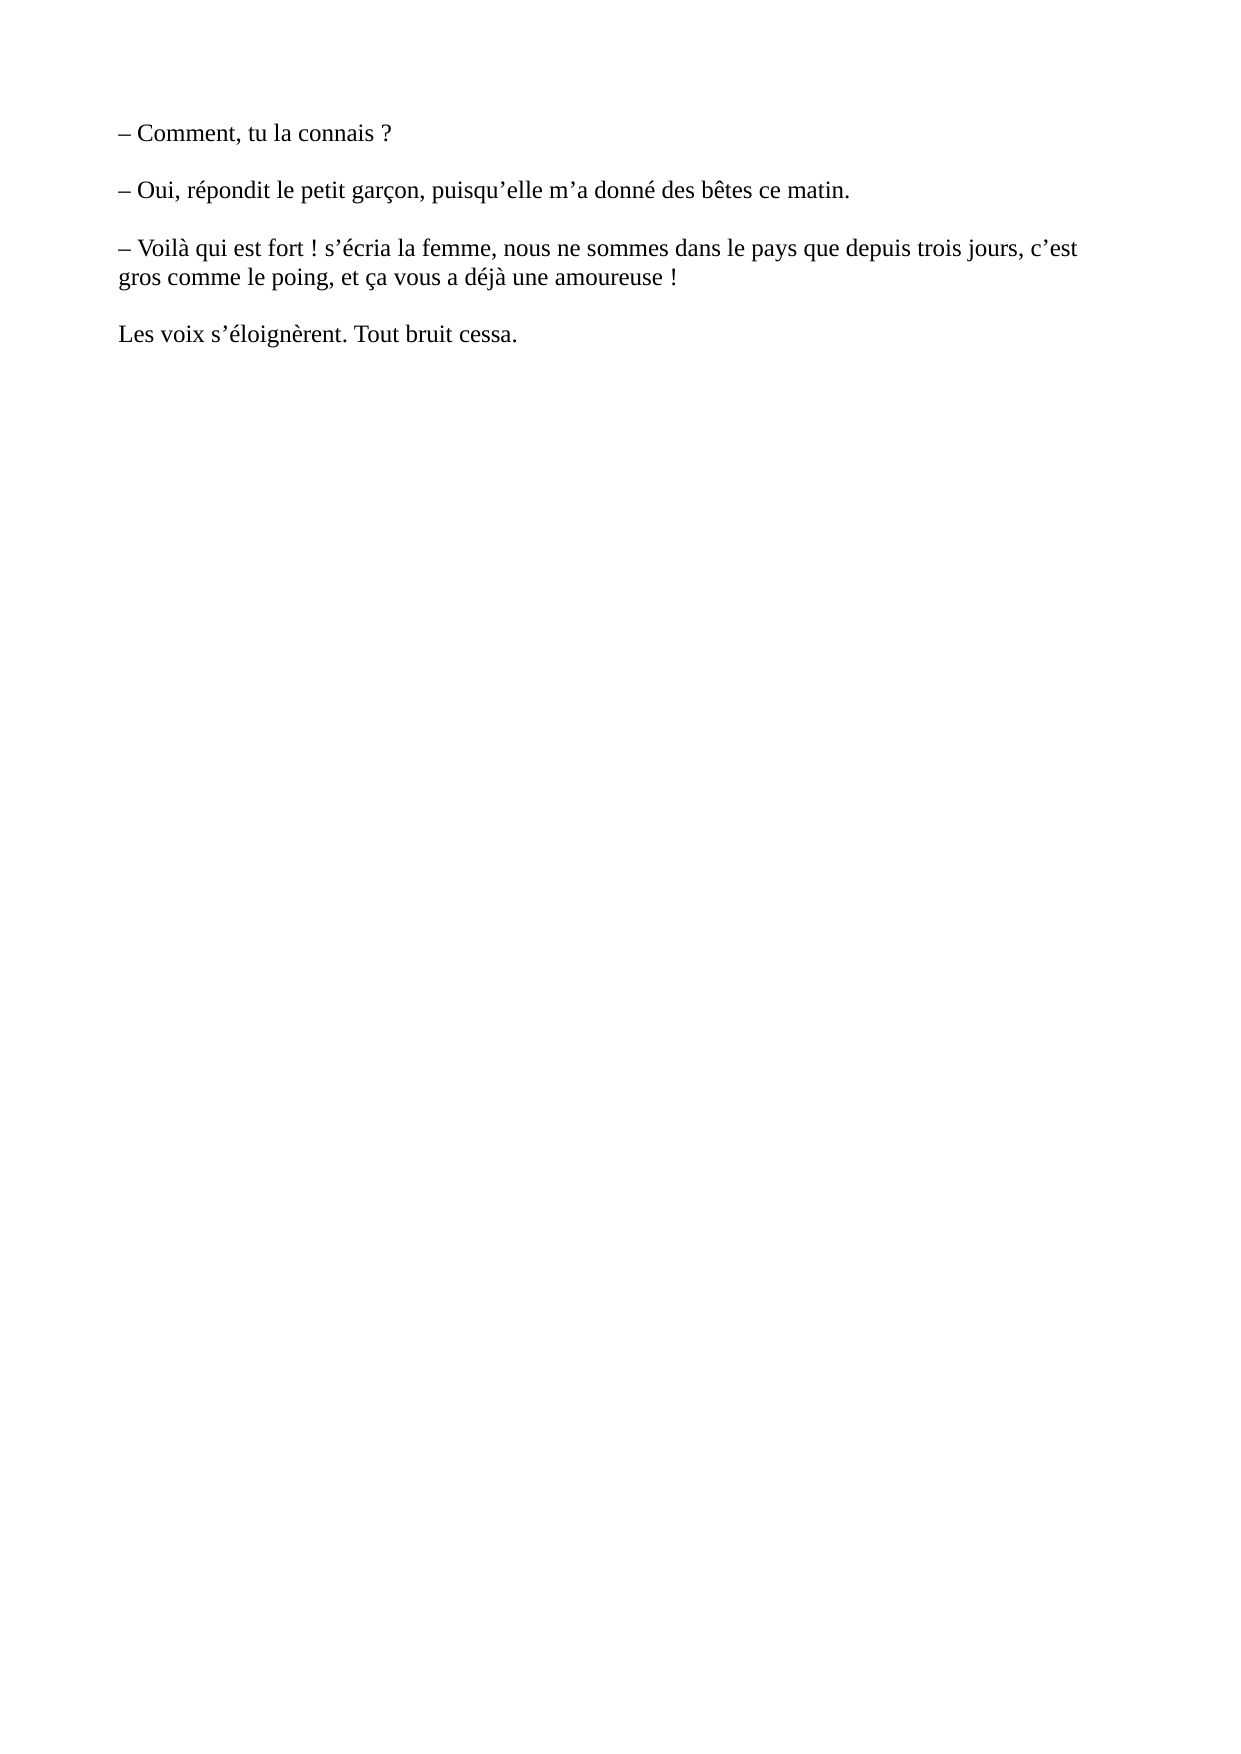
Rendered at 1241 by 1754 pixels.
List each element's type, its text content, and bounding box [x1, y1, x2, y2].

text – Oui, répondit le petit garçon, puisqu’elle m’a donné des bêtes ce matin. [118, 176, 1122, 204]
text – Voilà qui est fort ! s’écria la femme, nous ne sommes dans le pays que depuis trois jours, c’est gros comme le poing, et ça vous a déjà une amoureuse ! [118, 233, 1122, 291]
text – Comment, tu la connais ? [118, 118, 1122, 147]
text Les voix s’éloignèrent. Tout bruit cessa. [118, 319, 1122, 348]
